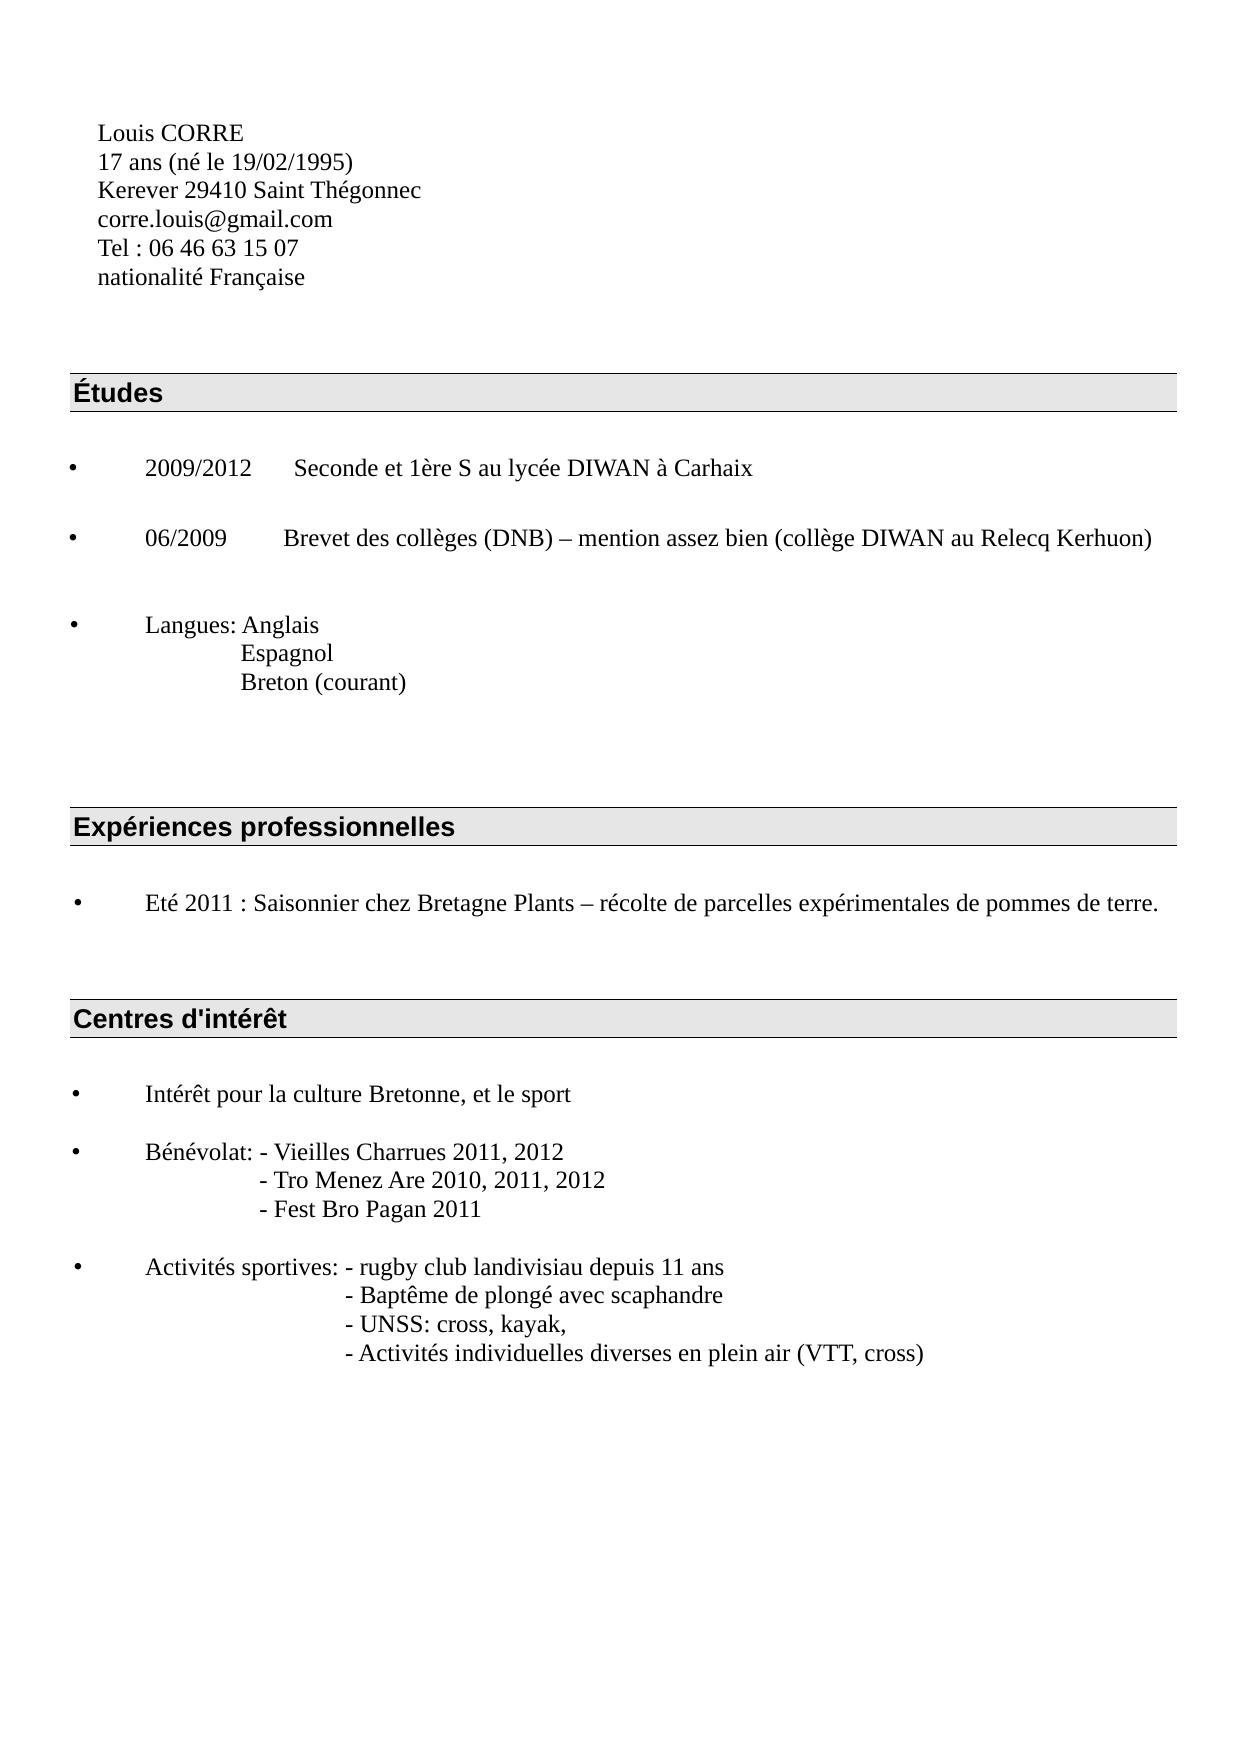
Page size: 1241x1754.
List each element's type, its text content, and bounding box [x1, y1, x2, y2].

subtitle Centres d'intérêt [70, 1000, 1177, 1037]
text Louis CORRE [97, 118, 1177, 147]
list Activités sportives: - rugby club landivisiau depuis 11 ans [74, 1252, 1177, 1281]
list - Baptême de plongé avec scaphandre [70, 1281, 1177, 1309]
text - Tro Menez Are 2010, 2011, 2012 [72, 1166, 1177, 1194]
text nationalité Française [97, 262, 1177, 291]
text 17 ans (né le 19/02/1995) [97, 147, 1177, 176]
list Langues: Anglais [70, 610, 1177, 638]
text - Fest Bro Pagan 2011 [72, 1194, 1177, 1223]
text corre.louis@gmail.com [97, 204, 1177, 233]
list Bénévolat: - Vieilles Charrues 2011, 2012 [72, 1137, 1177, 1166]
list Breton (courant) [70, 667, 1177, 696]
list Eté 2011 : Saisonnier chez Bretagne Plants – récolte de parcelles expérimentales de pommes de terre. [74, 888, 1177, 916]
list 2009/2012 Seconde et 1ère S au lycée DIWAN à Carhaix [68, 453, 1177, 482]
list Intérêt pour la culture Bretonne, et le sport [72, 1079, 1177, 1108]
text Tel : 06 46 63 15 07 [97, 233, 1177, 262]
list - UNSS: cross, kayak, [76, 1309, 1177, 1338]
subtitle Études [70, 374, 1177, 411]
list Espagnol [70, 638, 1177, 667]
text Kerever 29410 Saint Thégonnec [97, 176, 1177, 204]
list 06/2009 Brevet des collèges (DNB) – mention assez bien (collège DIWAN au Relecq Kerhuon) [68, 523, 1177, 552]
subtitle Expériences professionnelles [70, 808, 1177, 845]
list - Activités individuelles diverses en plein air (VTT, cross) [76, 1338, 1177, 1367]
